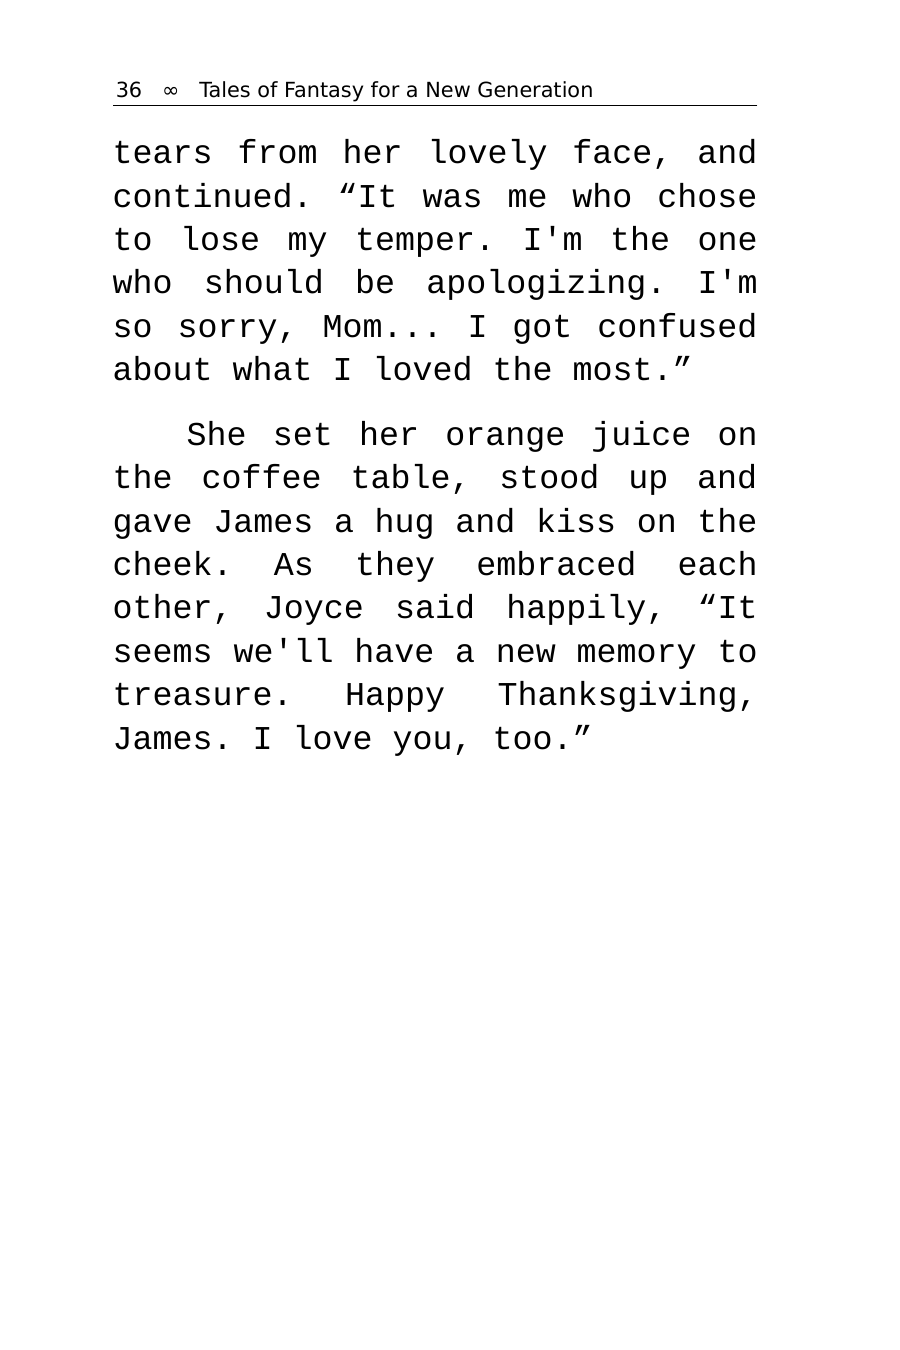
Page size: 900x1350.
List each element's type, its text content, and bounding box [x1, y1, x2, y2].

text She set her orange juice on the coffee table, stood up and gave James a hug and kiss on the cheek. As they embraced each other, Joyce said happily, “It seems we'll have a new memory to treasure. Happy Thanksgiving, James. I love you, too.” [112, 417, 757, 759]
text tears from her lovely face, and continued. “It was me who chose to lose my temper. I'm the one who should be apologizing. I'm so sorry, Mom... I got confused about what I loved the most.” [112, 136, 757, 391]
